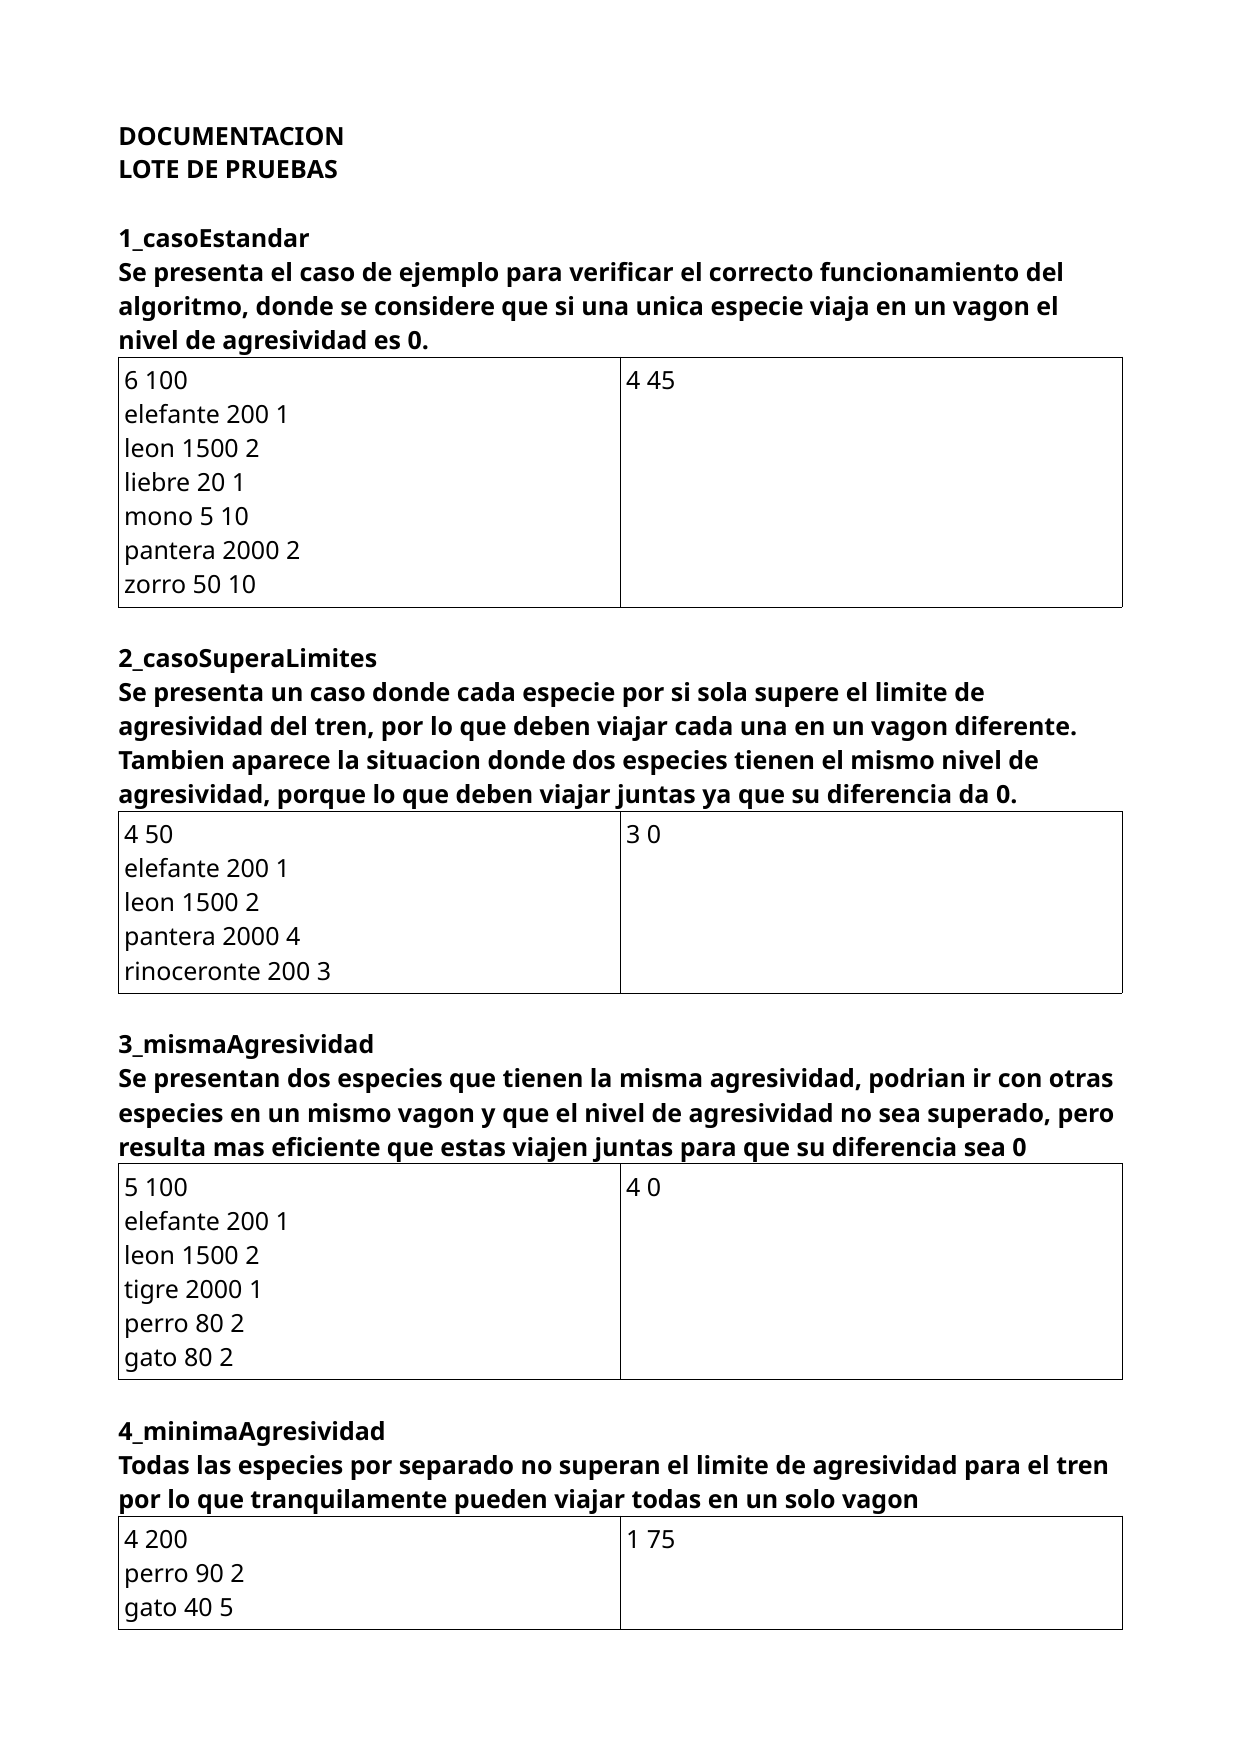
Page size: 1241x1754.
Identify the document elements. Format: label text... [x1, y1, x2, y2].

text 2_casoSuperaLimites [118, 641, 1122, 675]
table_header 5 100 elefante 200 1 leon 1500 2 tigre 2000 1 perro 80 2 gato 80 2 [119, 1164, 620, 1379]
text 3_mismaAgresividad [118, 1027, 1122, 1061]
table_header 3 0 [621, 812, 1122, 993]
table_header 4 45 [621, 358, 1122, 607]
table_header 1 75 [621, 1517, 1122, 1629]
table_header 4 200 perro 90 2 gato 40 5 [119, 1517, 620, 1629]
text Se presenta el caso de ejemplo para verificar el correcto funcionamiento del algoritmo, donde se considere que si una unica especie viaja en un vagon el nivel de agresividad es 0. [118, 254, 1122, 357]
text 4_minimaAgresividad [118, 1413, 1122, 1447]
text Todas las especies por separado no superan el limite de agresividad para el tren por lo que tranquilamente pueden viajar todas en un solo vagon [118, 1447, 1122, 1516]
table_header 4 50 elefante 200 1 leon 1500 2 pantera 2000 4 rinoceronte 200 3 [119, 812, 620, 993]
text DOCUMENTACION [118, 118, 1122, 152]
text Se presentan dos especies que tienen la misma agresividad, podrian ir con otras especies en un mismo vagon y que el nivel de agresividad no sea superado, pero resulta mas eficiente que estas viajen juntas para que su diferencia sea 0 [118, 1061, 1122, 1163]
text LOTE DE PRUEBAS [118, 152, 1122, 186]
text 1_casoEstandar [118, 220, 1122, 254]
table_header 6 100 elefante 200 1 leon 1500 2 liebre 20 1 mono 5 10 pantera 2000 2 zorro 50 10 [119, 358, 620, 607]
text Se presenta un caso donde cada especie por si sola supere el limite de agresividad del tren, por lo que deben viajar cada una en un vagon diferente. Tambien aparece la situacion donde dos especies tienen el mismo nivel de agresividad, porque lo que deben viajar juntas ya que su diferencia da 0. [118, 675, 1122, 811]
table_header 4 0 [621, 1164, 1122, 1379]
